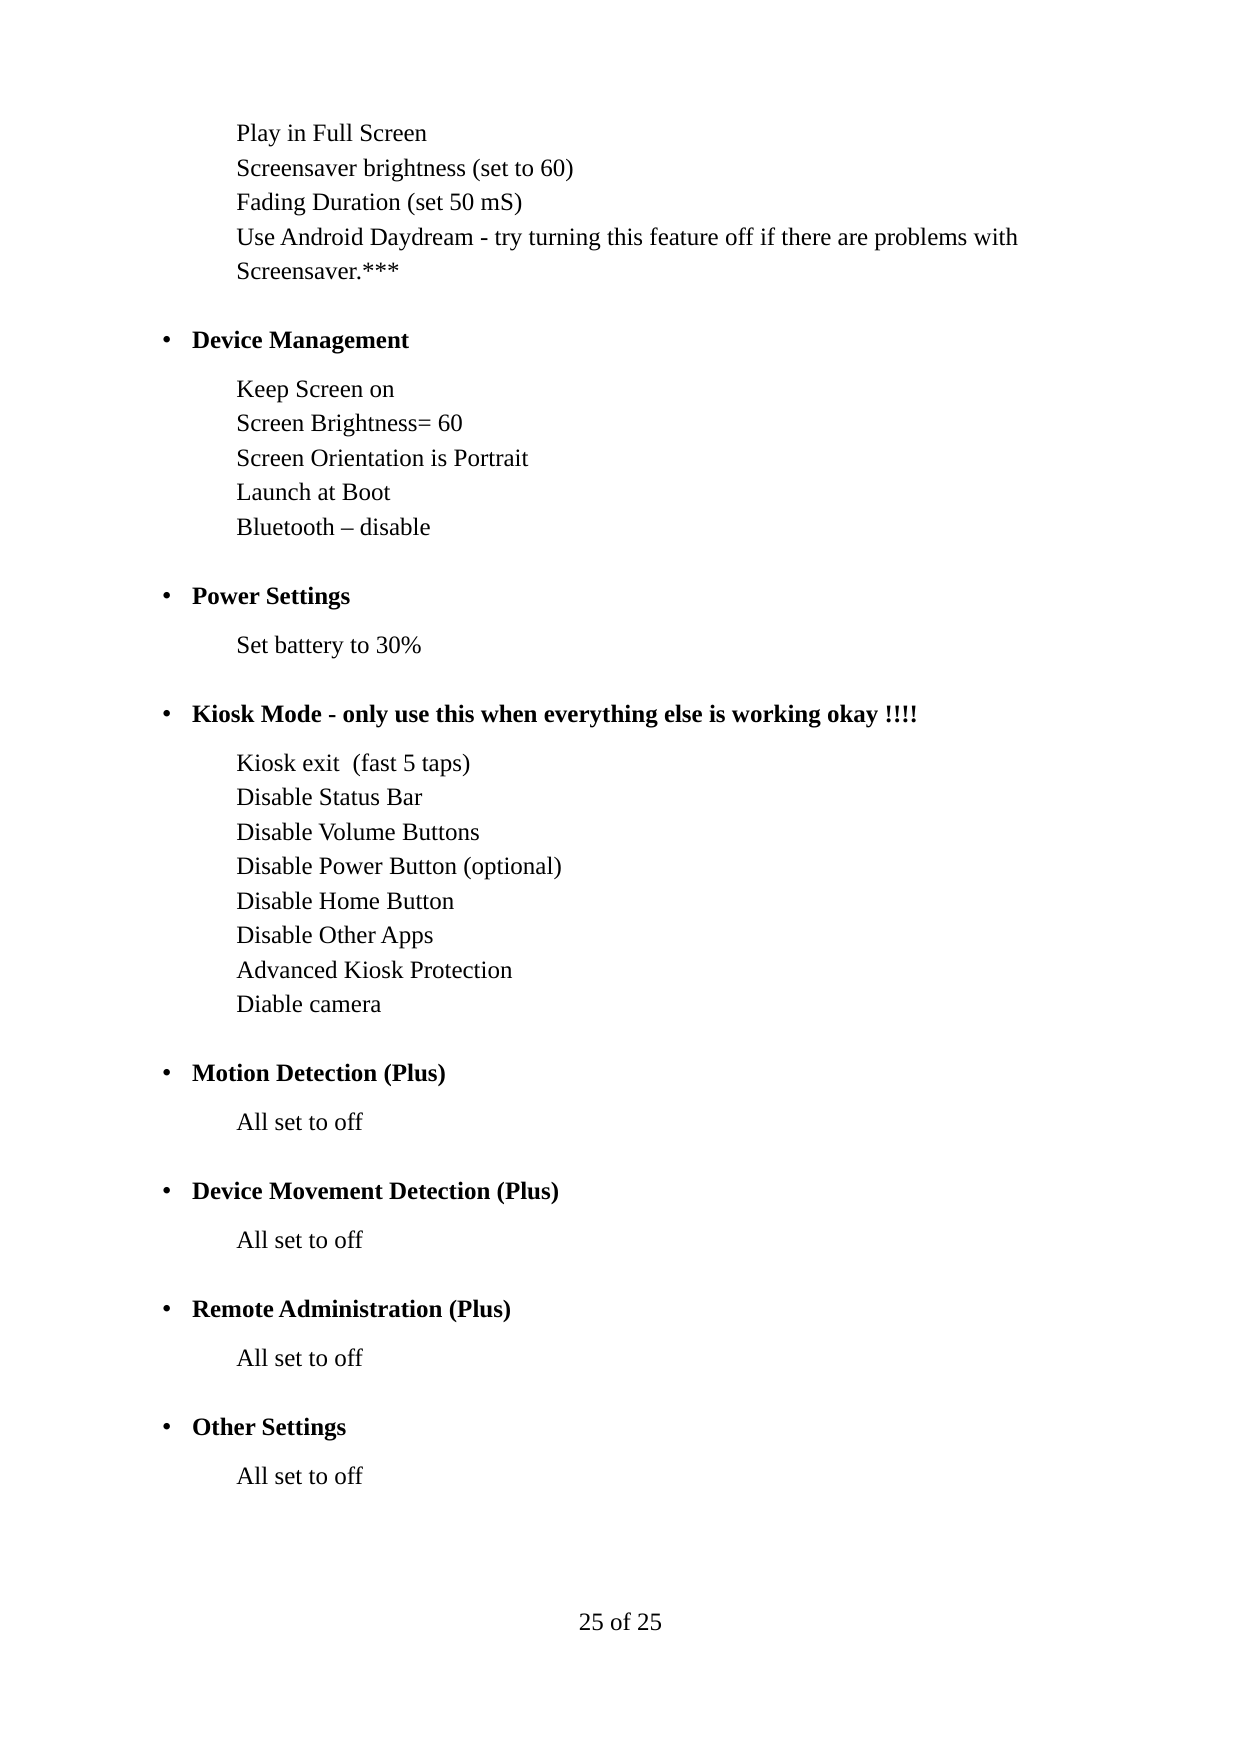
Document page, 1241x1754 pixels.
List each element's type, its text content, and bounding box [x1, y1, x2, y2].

text Screen Orientation is Portrait [236, 443, 1122, 472]
text Advanced Kiosk Protection [236, 955, 1122, 984]
text Disable Power Button (optional) [236, 851, 1122, 880]
text Screensaver brightness (set to 60) [236, 153, 1122, 181]
text All set to off [236, 1461, 1122, 1490]
text Disable Home Button [236, 886, 1122, 915]
list Device Movement Detection (Plus) [162, 1176, 1122, 1205]
text Fading Duration (set 50 mS) [236, 187, 1122, 216]
text Use Android Daydream - try turning this feature off if there are problems with Screensaver.*** [236, 222, 1122, 285]
text Screen Brightness= 60 [236, 408, 1122, 437]
list Other Settings [162, 1412, 1122, 1441]
text Set battery to 30% [236, 630, 1122, 659]
list Power Settings [162, 581, 1122, 610]
text Kiosk exit (fast 5 taps) [236, 748, 1122, 777]
text Play in Full Screen [236, 118, 1122, 147]
text Launch at Boot [236, 477, 1122, 506]
text Disable Other Apps [236, 920, 1122, 949]
text All set to off [236, 1343, 1122, 1372]
text Disable Status Bar [236, 782, 1122, 811]
text Disable Volume Buttons [236, 817, 1122, 846]
list Motion Detection (Plus) [162, 1058, 1122, 1087]
list Kiosk Mode - only use this when everything else is working okay !!!! [162, 699, 1122, 728]
list Remote Administration (Plus) [162, 1294, 1122, 1323]
list Device Management [162, 325, 1122, 354]
text Bluetooth – disable [236, 512, 1122, 541]
text All set to off [236, 1107, 1122, 1136]
text All set to off [236, 1225, 1122, 1254]
text Diable camera [236, 989, 1122, 1018]
text Keep Screen on [236, 374, 1122, 403]
